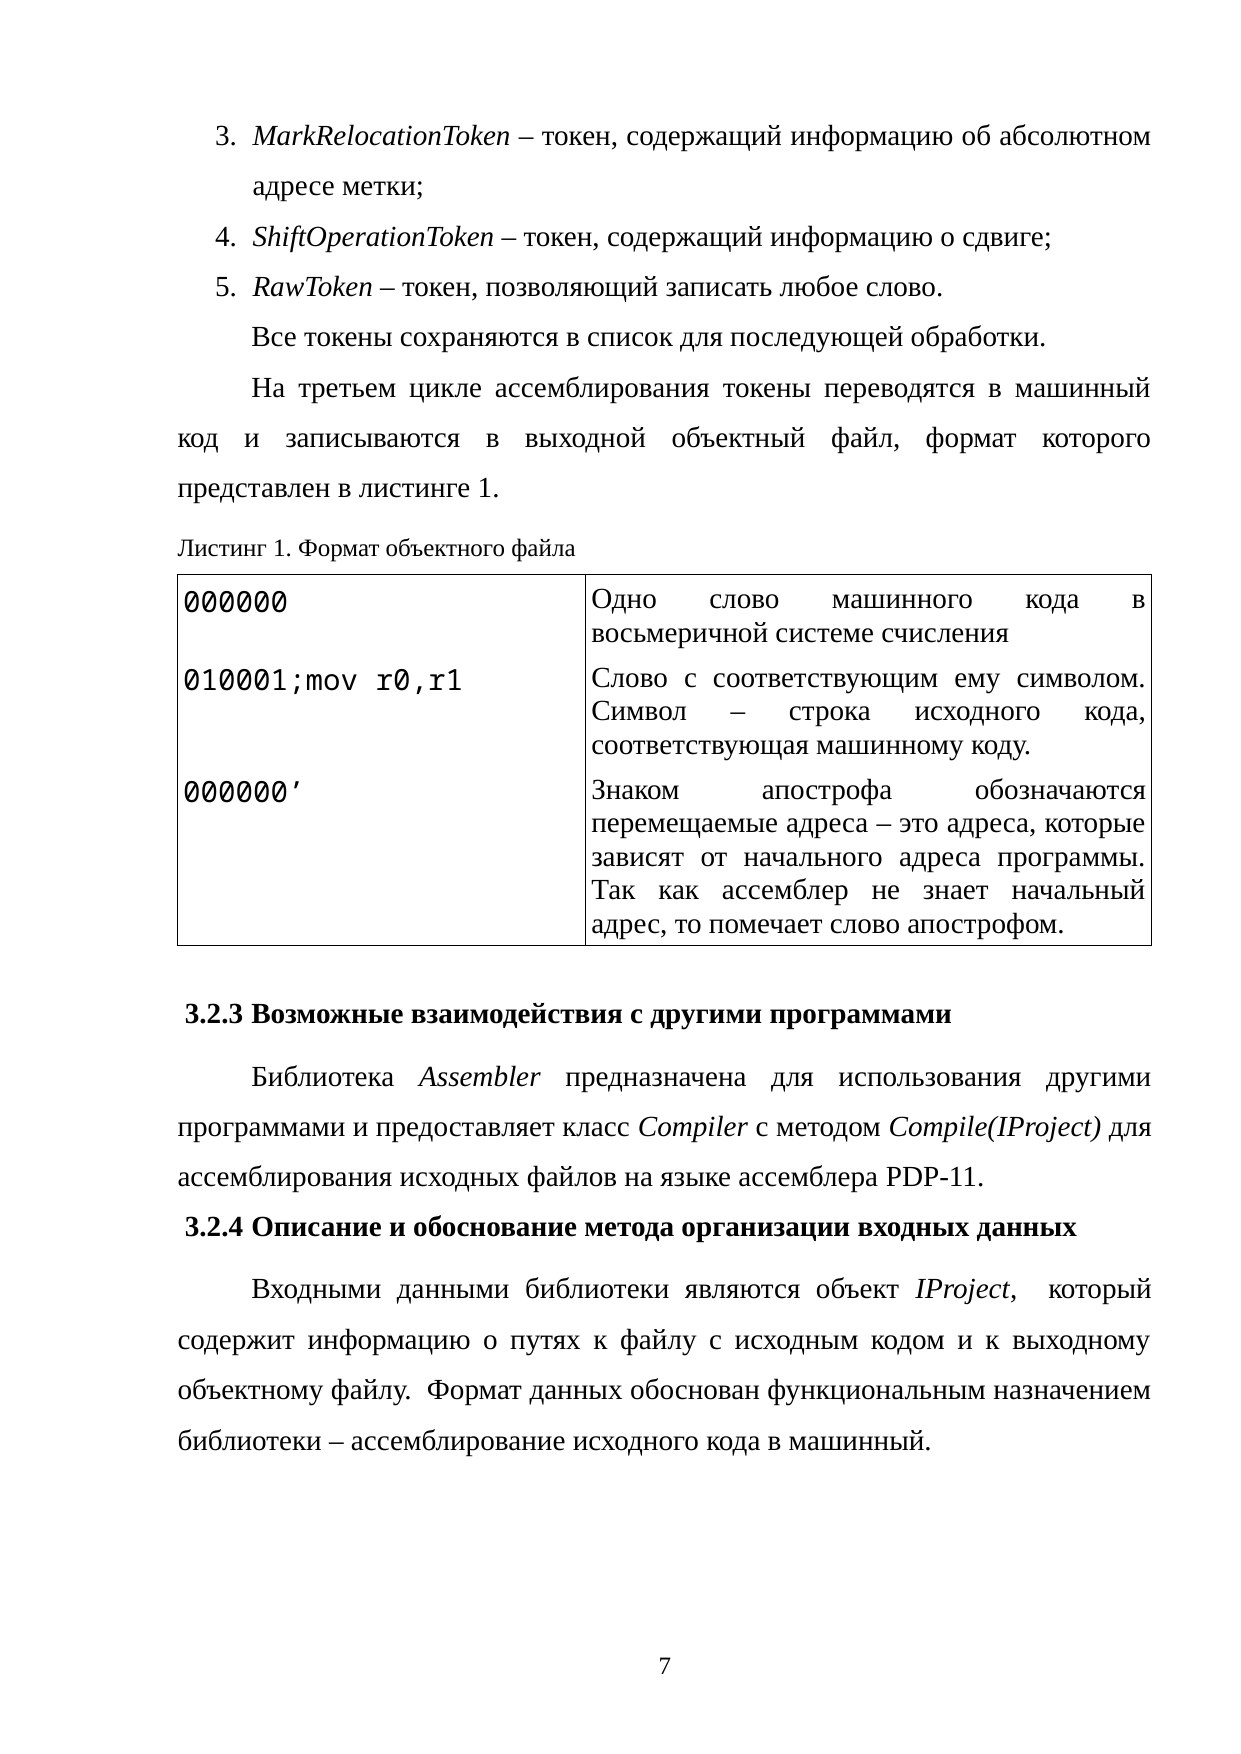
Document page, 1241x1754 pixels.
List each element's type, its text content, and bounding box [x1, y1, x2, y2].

text Входными данными библиотеки являются объект IProject, который содержит информацию о путях к файлу с исходным кодом и к выходному объектному файлу. Формат данных обоснован функциональным назначением библиотеки – ассемблирование исходного кода в машинный. [177, 1272, 1152, 1456]
text Листинг 1. Формат объектного файла [177, 533, 1152, 562]
list MarkRelocationToken – токен, содержащий информацию об абсолютном адресе метки; [215, 118, 1152, 202]
list ShiftOperationToken – токен, содержащий информацию о сдвиге; [215, 219, 1152, 252]
text На третьем цикле ассемблирования токены переводятся в машинный код и записываются в выходной объектный файл, формат которого представлен в листинге 1. [177, 370, 1152, 504]
table_header Одно слово машинного кода в восьмеричной системе счисления [586, 575, 1151, 654]
text Все токены сохраняются в список для последующей обработки. [177, 319, 1152, 353]
table_header 000000 [178, 575, 585, 654]
text Библиотека Assembler предназначена для использования другими программами и предоставляет класс Compiler с методом Compile(IProject) для ассемблирования исходных файлов на языке ассемблера PDP-11. [177, 1059, 1152, 1193]
list RawToken – токен, позволяющий записать любое слово. [215, 269, 1152, 303]
table_cell Слово с соответствующим ему символом. Символ – строка исходного кода, соответствующая машинному коду. [586, 654, 1151, 766]
table_cell Знаком апострофа обозначаются перемещаемые адреса – это адреса, которые зависят от начального адреса программы. Так как ассемблер не знает начальный адрес, то помечает слово апострофом. [586, 766, 1151, 945]
table_cell 010001;mov r0,r1 [178, 654, 585, 766]
subtitle Описание и обоснование метода организации входных данных [177, 1209, 1152, 1243]
table_cell 000000’ [178, 766, 585, 945]
subtitle Возможные взаимодействия с другими программами [177, 997, 1152, 1030]
